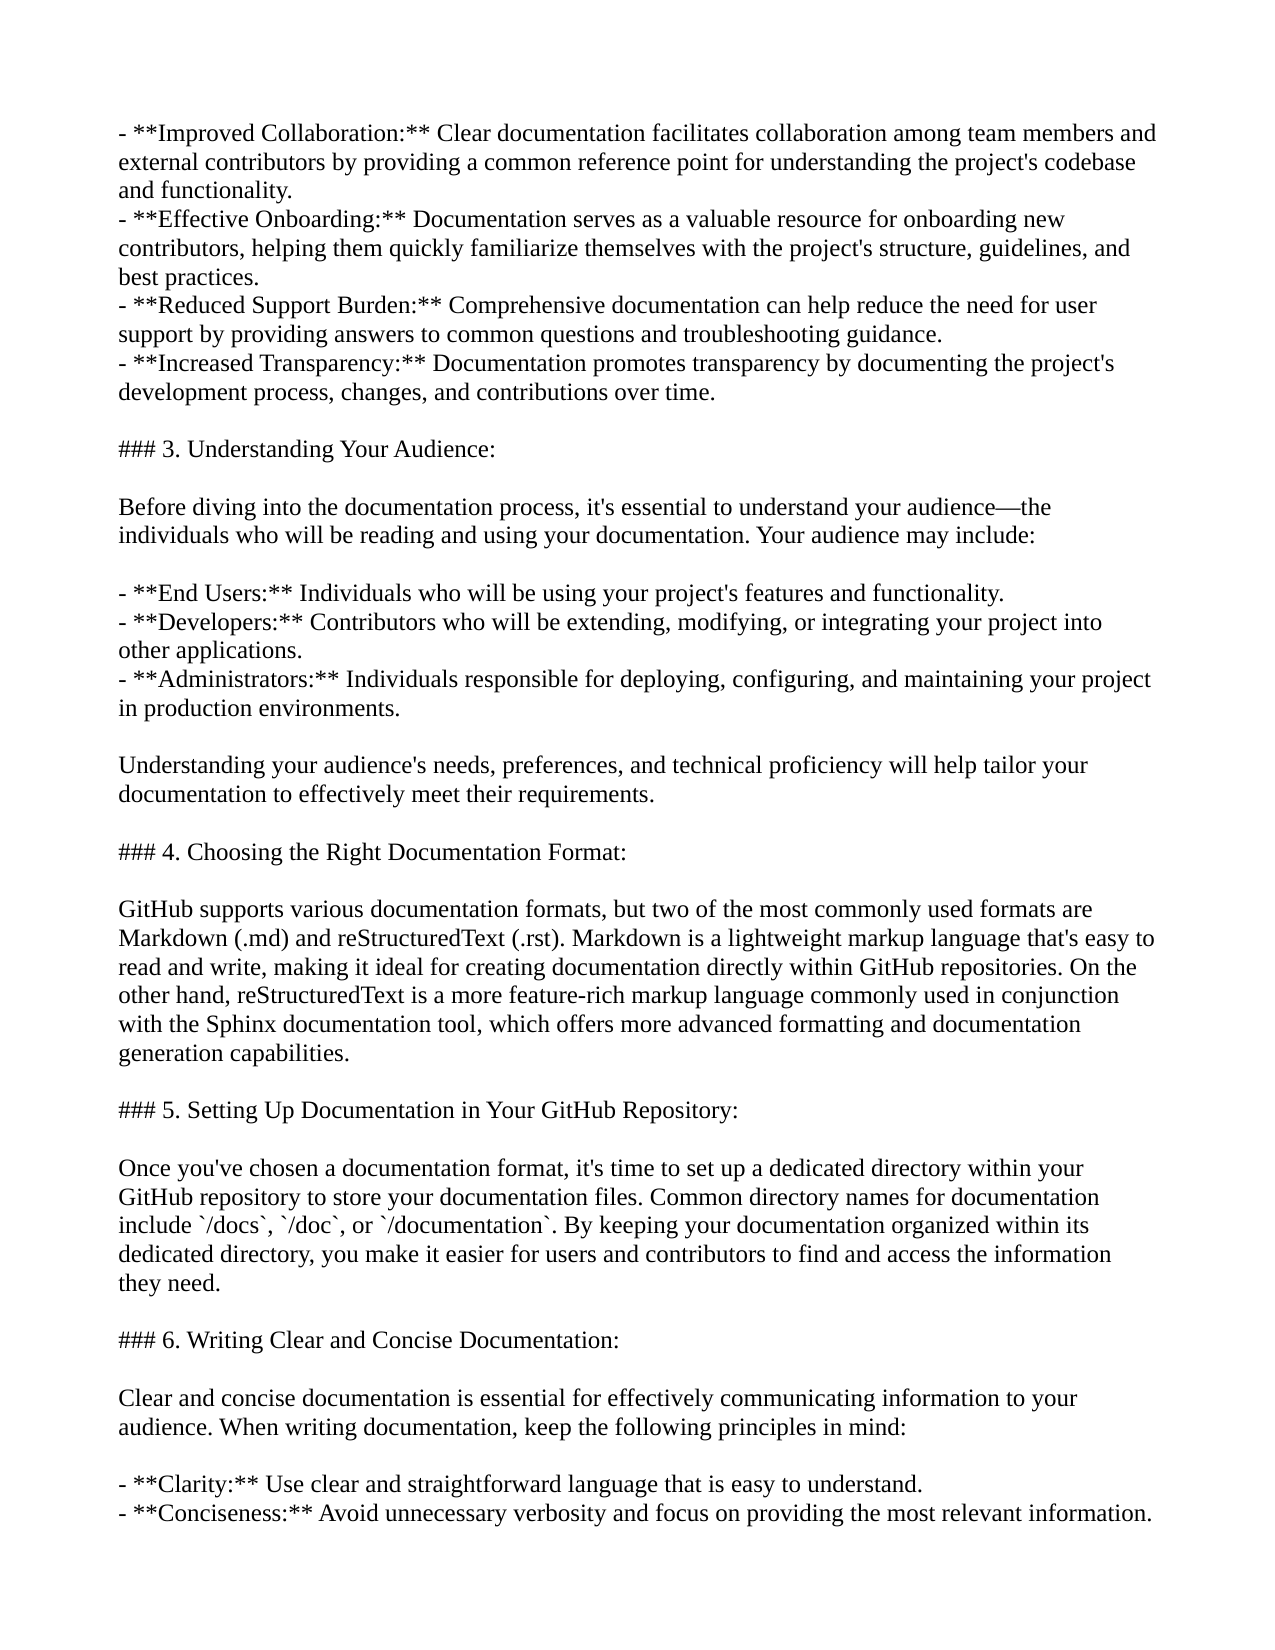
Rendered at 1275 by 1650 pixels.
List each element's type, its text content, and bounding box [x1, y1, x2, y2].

text Understanding your audience's needs, preferences, and technical proficiency will help tailor your documentation to effectively meet their requirements. [118, 751, 1157, 808]
text Clear and concise documentation is essential for effectively communicating information to your audience. When writing documentation, keep the following principles in mind: [118, 1383, 1157, 1441]
text ### 4. Choosing the Right Documentation Format: [118, 837, 1157, 866]
text - **Developers:** Contributors who will be extending, modifying, or integrating your project into other applications. [118, 607, 1157, 664]
text Once you've chosen a documentation format, it's time to set up a dedicated directory within your GitHub repository to store your documentation files. Common directory names for documentation include `/docs`, `/doc`, or `/documentation`. By keeping your documentation organized within its dedicated directory, you make it easier for users and contributors to find and access the information they need. [118, 1153, 1157, 1297]
text - **Reduced Support Burden:** Comprehensive documentation can help reduce the need for user support by providing answers to common questions and troubleshooting guidance. [118, 291, 1157, 348]
text - **Clarity:** Use clear and straightforward language that is easy to understand. [118, 1469, 1157, 1498]
text ### 3. Understanding Your Audience: [118, 434, 1157, 463]
text Before diving into the documentation process, it's essential to understand your audience—the individuals who will be reading and using your documentation. Your audience may include: [118, 492, 1157, 549]
text - **Effective Onboarding:** Documentation serves as a valuable resource for onboarding new contributors, helping them quickly familiarize themselves with the project's structure, guidelines, and best practices. [118, 204, 1157, 291]
text - **End Users:** Individuals who will be using your project's features and functionality. [118, 578, 1157, 607]
text ### 5. Setting Up Documentation in Your GitHub Repository: [118, 1096, 1157, 1124]
text - **Increased Transparency:** Documentation promotes transparency by documenting the project's development process, changes, and contributions over time. [118, 348, 1157, 406]
text - **Administrators:** Individuals responsible for deploying, configuring, and maintaining your project in production environments. [118, 664, 1157, 722]
text ### 6. Writing Clear and Concise Documentation: [118, 1326, 1157, 1354]
text - **Improved Collaboration:** Clear documentation facilitates collaboration among team members and external contributors by providing a common reference point for understanding the project's codebase and functionality. [118, 118, 1157, 204]
text - **Conciseness:** Avoid unnecessary verbosity and focus on providing the most relevant information. [118, 1498, 1157, 1527]
text GitHub supports various documentation formats, but two of the most commonly used formats are Markdown (.md) and reStructuredText (.rst). Markdown is a lightweight markup language that's easy to read and write, making it ideal for creating documentation directly within GitHub repositories. On the other hand, reStructuredText is a more feature-rich markup language commonly used in conjunction with the Sphinx documentation tool, which offers more advanced formatting and documentation generation capabilities. [118, 894, 1157, 1067]
